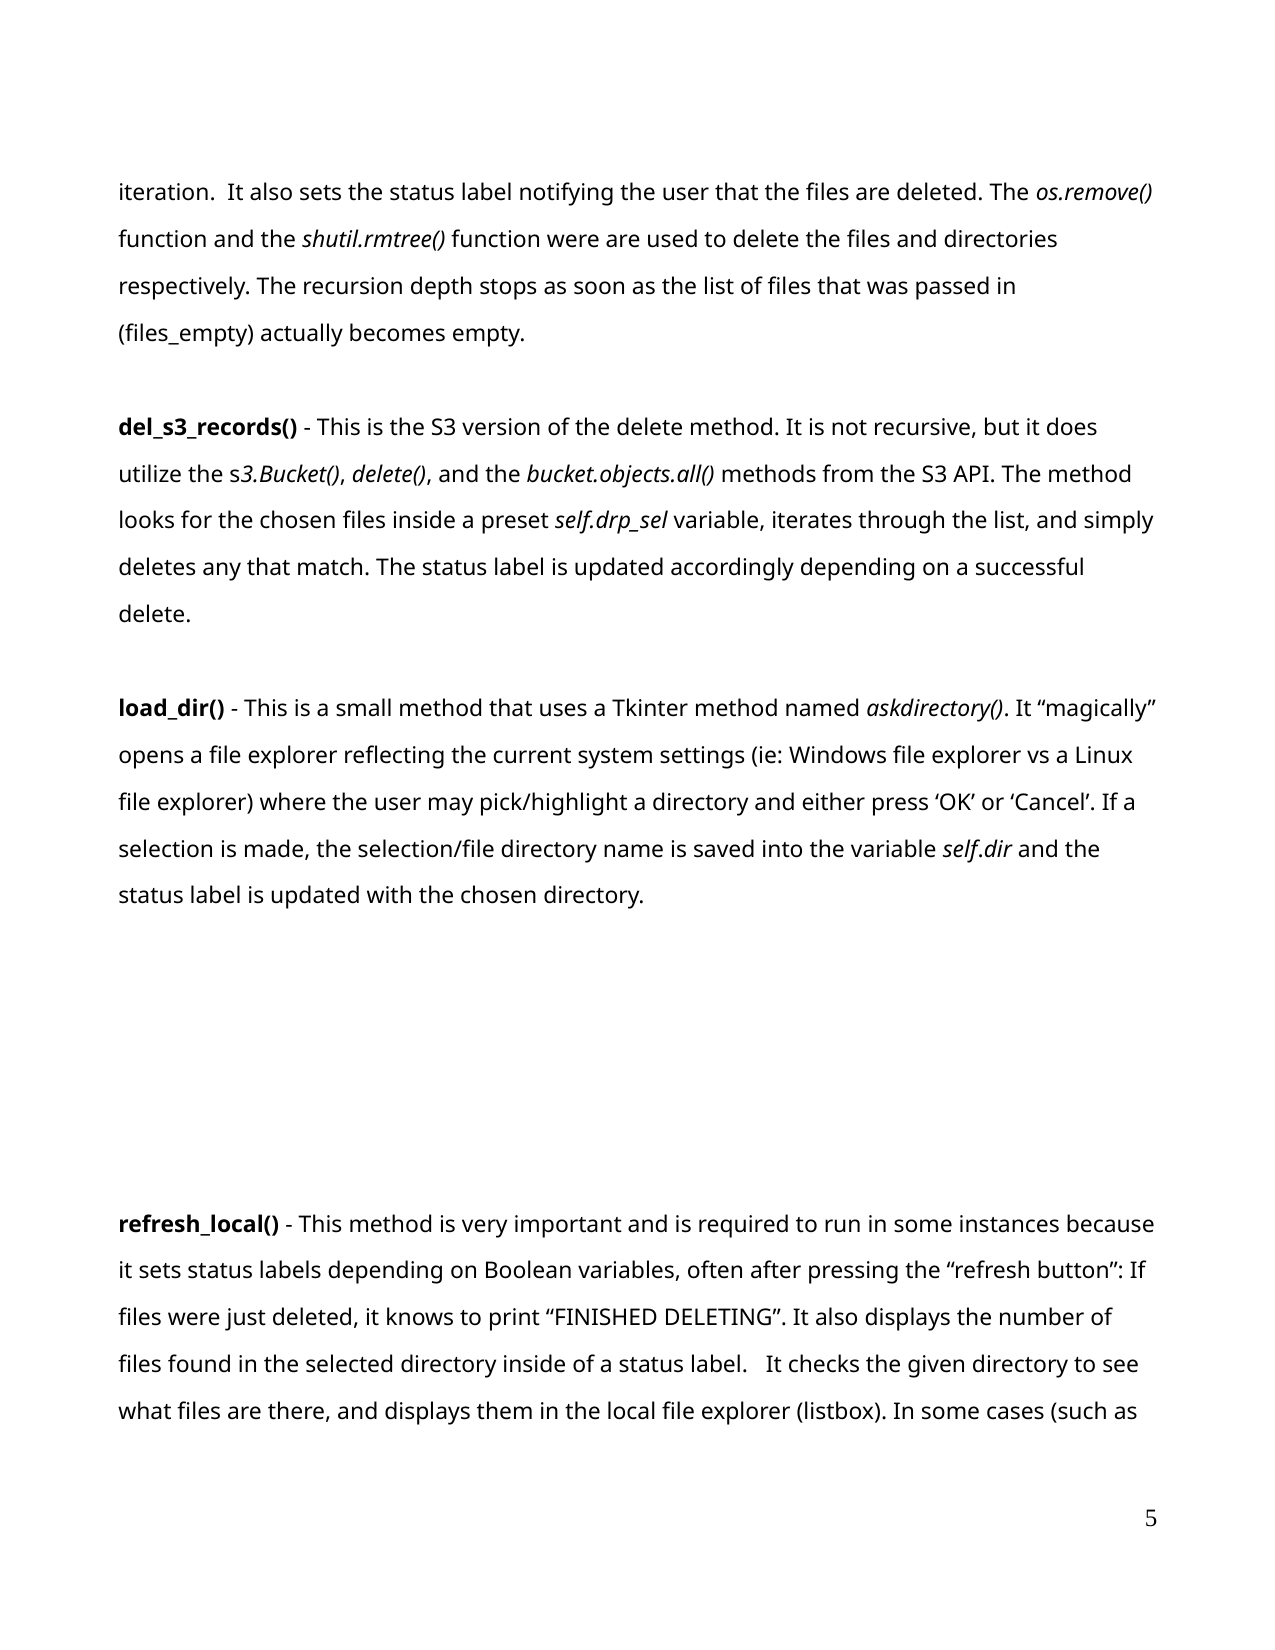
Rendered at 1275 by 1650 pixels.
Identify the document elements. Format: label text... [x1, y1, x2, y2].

text del_s3_records() - This is the S3 version of the delete method. It is not recursive, but it does utilize the s3.Bucket(), delete(), and the bucket.objects.all() methods from the S3 API. The method looks for the chosen files inside a preset self.drp_sel variable, iterates through the list, and simply deletes any that match. The status label is updated accordingly depending on a successful delete. [118, 411, 1157, 629]
text refresh_local() - This method is very important and is required to run in some instances because it sets status labels depending on Boolean variables, often after pressing the “refresh button”: If files were just deleted, it knows to print “FINISHED DELETING”. It also displays the number of files found in the selected directory inside of a status label. It checks the given directory to see what files are there, and displays them in the local file explorer (listbox). In some cases (such as [118, 1208, 1157, 1426]
text iteration. It also sets the status label notifying the user that the files are deleted. The os.remove() function and the shutil.rmtree() function were are used to delete the files and directories respectively. The recursion depth stops as soon as the list of files that was passed in (files_empty) actually becomes empty. [118, 176, 1157, 348]
text load_dir() - This is a small method that uses a Tkinter method named askdirectory(). It “magically” opens a file explorer reflecting the current system settings (ie: Windows file explorer vs a Linux file explorer) where the user may pick/highlight a directory and either press ‘OK’ or ‘Cancel’. If a selection is made, the selection/file directory name is saved into the variable self.dir and the status label is updated with the chosen directory. [118, 692, 1157, 911]
